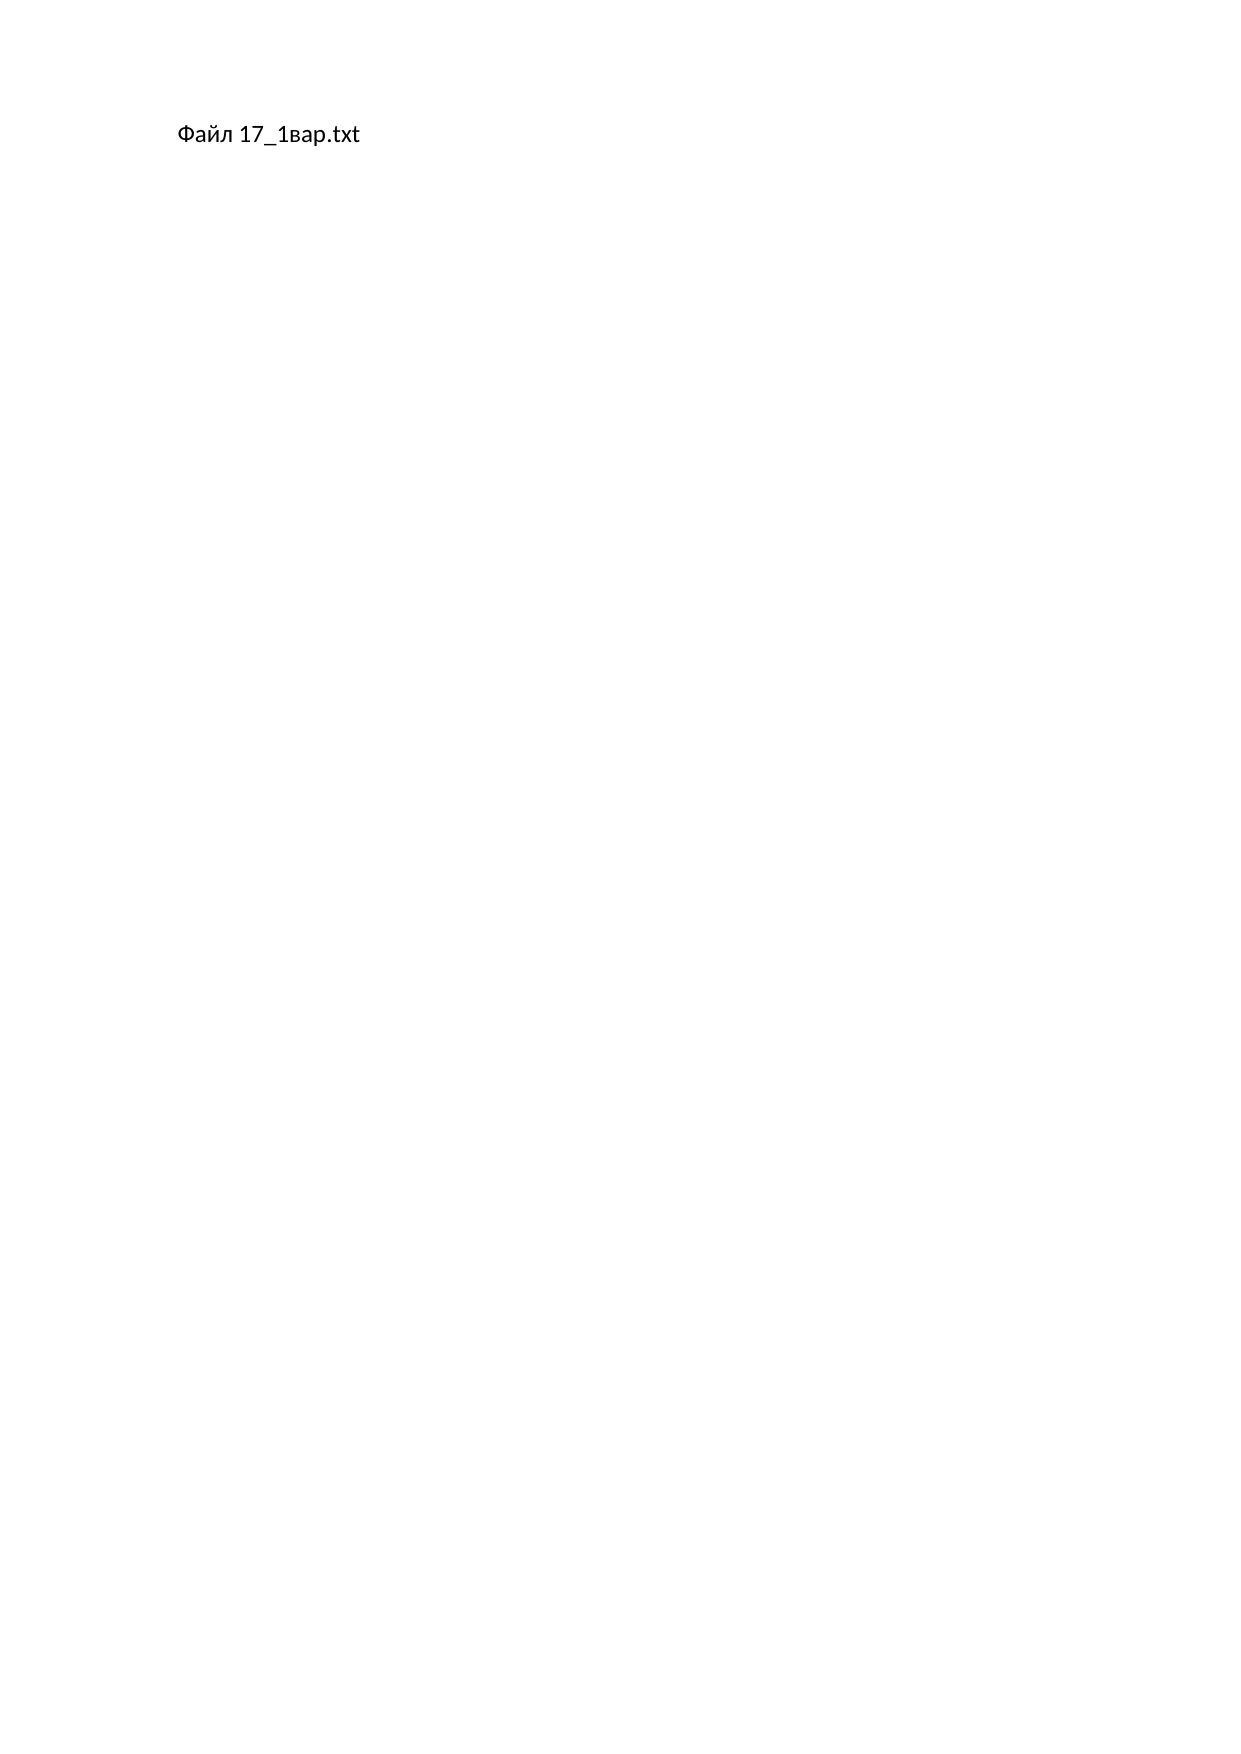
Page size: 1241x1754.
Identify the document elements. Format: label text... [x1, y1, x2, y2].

text Файл 17_1вар.txt [177, 118, 1152, 149]
